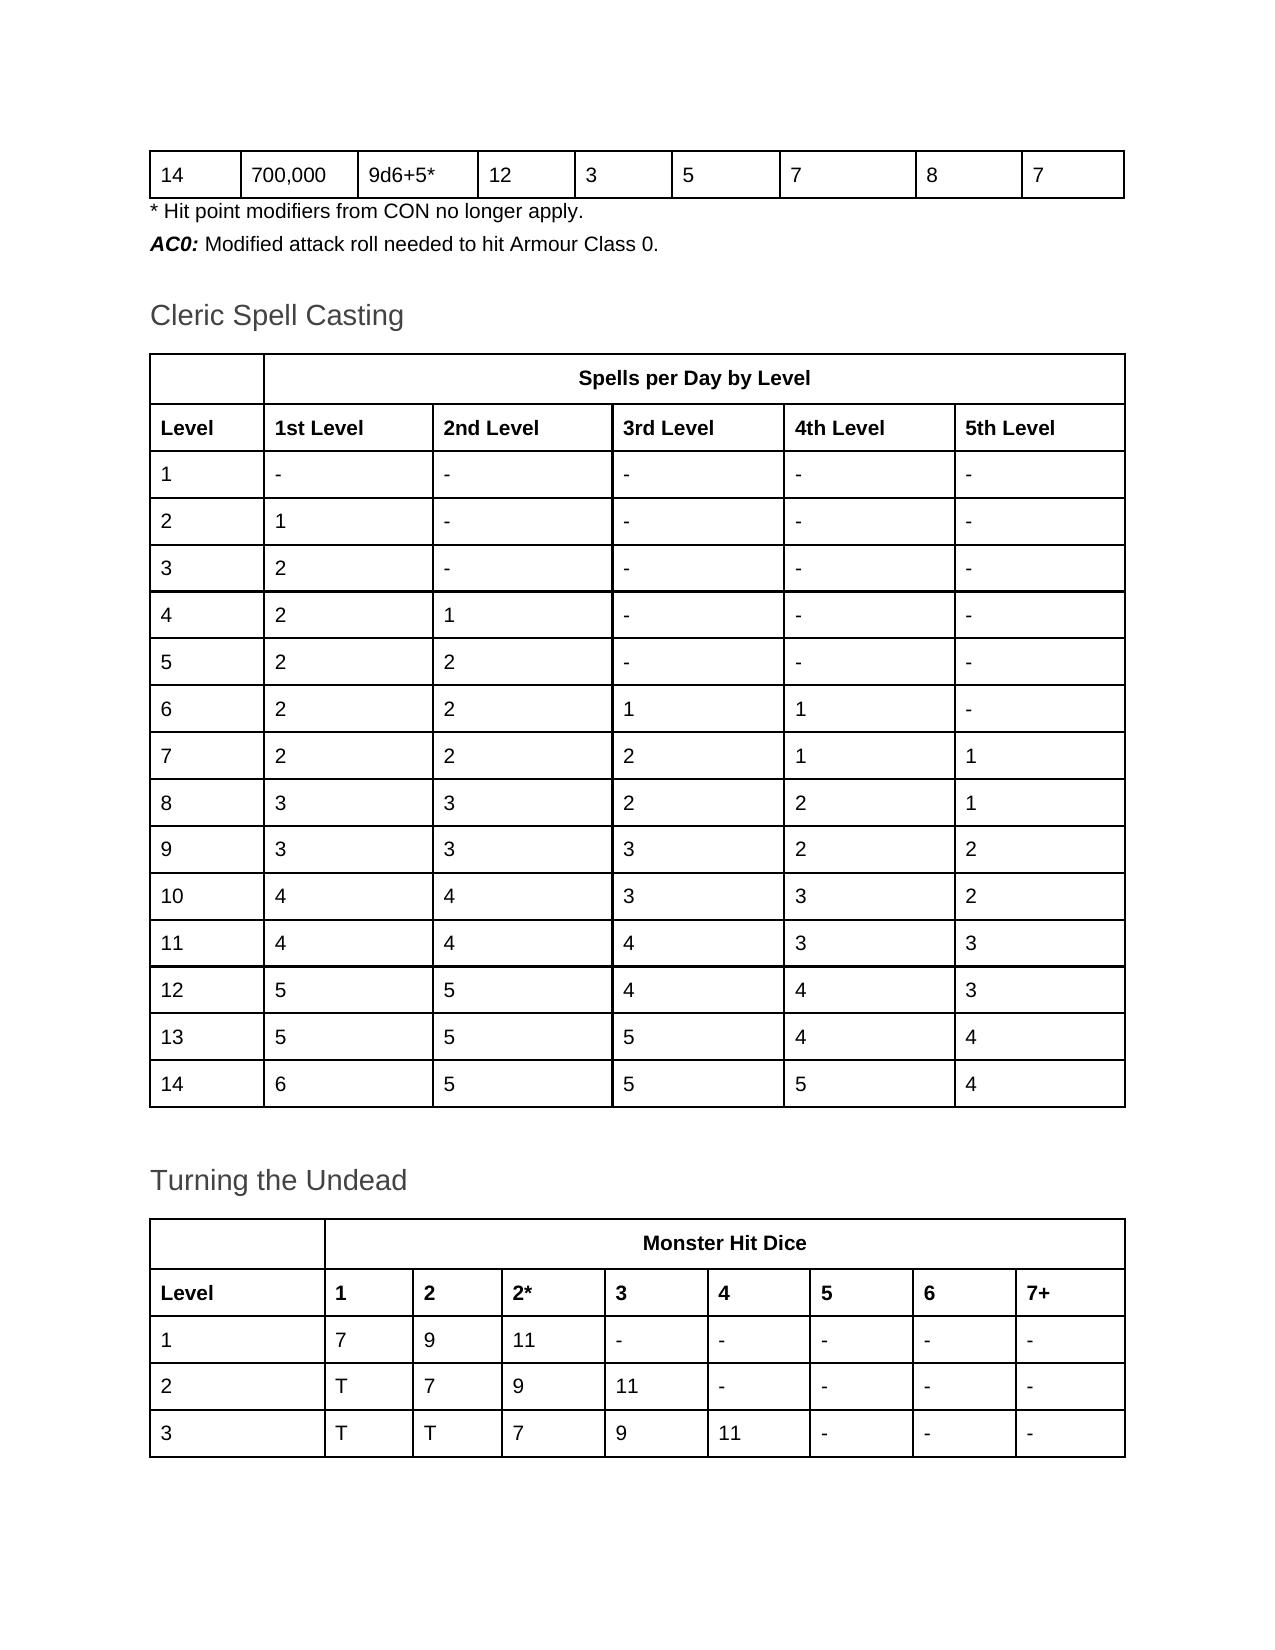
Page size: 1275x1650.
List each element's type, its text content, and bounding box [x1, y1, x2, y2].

table_cell 1st Level [265, 405, 432, 450]
table_cell - [785, 593, 954, 637]
table_cell Level [151, 1270, 324, 1315]
table_cell - [811, 1317, 912, 1362]
table_cell 3 [265, 780, 432, 825]
table_cell - [709, 1317, 809, 1362]
table_cell 5 [673, 152, 779, 197]
table_cell 2 [434, 639, 611, 684]
table_cell 3 [576, 152, 671, 197]
table_cell 12 [151, 968, 263, 1012]
table_cell - [709, 1364, 809, 1409]
table_cell 3 [434, 780, 611, 825]
subtitle Cleric Spell Casting [150, 298, 1125, 332]
table_cell - [956, 546, 1124, 590]
table_cell 13 [151, 1014, 263, 1059]
table_cell 5 [434, 968, 611, 1012]
table_cell - [914, 1364, 1015, 1409]
table_cell 9d6+5* [359, 152, 477, 197]
table_cell - [614, 499, 783, 543]
table_cell 5 [265, 1014, 432, 1059]
table_cell 11 [503, 1317, 604, 1362]
table_cell 2 [151, 1364, 324, 1409]
table_cell 1 [785, 733, 954, 778]
table_cell 3 [785, 921, 954, 965]
table_cell 2 [265, 593, 432, 637]
table_cell 7 [503, 1411, 604, 1456]
table_cell 7 [326, 1317, 412, 1362]
table_cell 2 [785, 827, 954, 872]
text * Hit point modifiers from CON no longer apply. [150, 199, 1125, 223]
table_cell 2 [434, 686, 611, 731]
table_cell 2 [265, 686, 432, 731]
table_cell 6 [265, 1061, 432, 1106]
table_cell 4 [614, 968, 783, 1012]
table_cell 5 [434, 1014, 611, 1059]
table_cell 2 [956, 874, 1124, 918]
table_cell 1 [265, 499, 432, 543]
table_cell 700,000 [242, 152, 357, 197]
table_header [151, 1220, 324, 1268]
table_cell - [811, 1364, 912, 1409]
table_cell 14 [151, 152, 240, 197]
table_cell 9 [606, 1411, 707, 1456]
table_cell 4 [785, 1014, 954, 1059]
table_cell 11 [709, 1411, 809, 1456]
table_cell 12 [479, 152, 574, 197]
table_cell - [956, 452, 1124, 497]
table_cell 1 [151, 452, 263, 497]
table_cell - [956, 686, 1124, 731]
table_cell - [614, 546, 783, 590]
table_cell 1 [614, 686, 783, 731]
subtitle Turning the Undead [150, 1163, 1125, 1197]
table_cell 3 [151, 1411, 324, 1456]
table_cell 4 [614, 921, 783, 965]
table_cell T [326, 1364, 412, 1409]
table_cell 8 [917, 152, 1021, 197]
table_cell 5 [785, 1061, 954, 1106]
table_cell 2 [151, 499, 263, 543]
table_cell - [614, 452, 783, 497]
table_cell 5 [265, 968, 432, 1012]
table_cell 1 [151, 1317, 324, 1362]
table_cell - [434, 546, 611, 590]
table_cell 6 [151, 686, 263, 731]
table_cell 2 [265, 733, 432, 778]
table_cell 3 [956, 968, 1124, 1012]
table_cell 8 [151, 780, 263, 825]
table_cell 10 [151, 874, 263, 918]
table_cell 3 [956, 921, 1124, 965]
table_cell 1 [326, 1270, 412, 1315]
table_cell - [956, 499, 1124, 543]
table_cell 2 [785, 780, 954, 825]
table_cell 3 [614, 874, 783, 918]
table_cell 5 [151, 639, 263, 684]
table_cell - [606, 1317, 707, 1362]
table_cell 2 [956, 827, 1124, 872]
table_cell 3rd Level [614, 405, 783, 450]
table_cell 1 [956, 733, 1124, 778]
table_cell 4 [265, 874, 432, 918]
table_cell 3 [265, 827, 432, 872]
text AC0: Modified attack roll needed to hit Armour Class 0. [150, 232, 1125, 256]
table_cell 4 [956, 1014, 1124, 1059]
table_cell 7 [781, 152, 915, 197]
table_header Spells per Day by Level [265, 355, 1124, 403]
table_cell 5 [434, 1061, 611, 1106]
table_header Monster Hit Dice [326, 1220, 1124, 1268]
table_cell 14 [151, 1061, 263, 1106]
table_cell - [1017, 1411, 1124, 1456]
table_cell 7+ [1017, 1270, 1124, 1315]
table_cell 3 [606, 1270, 707, 1315]
table_cell T [326, 1411, 412, 1456]
table_cell 3 [151, 546, 263, 590]
table_cell 4th Level [785, 405, 954, 450]
table_cell 4 [434, 921, 611, 965]
table_cell 7 [151, 733, 263, 778]
table_cell 5th Level [956, 405, 1124, 450]
table_cell - [614, 593, 783, 637]
table_cell - [811, 1411, 912, 1456]
table_cell 3 [785, 874, 954, 918]
table_cell 2 [614, 733, 783, 778]
table_cell - [434, 499, 611, 543]
table_cell 1 [434, 593, 611, 637]
table_cell - [265, 452, 432, 497]
table_cell 7 [1023, 152, 1123, 197]
table_cell 4 [151, 593, 263, 637]
table_cell 2* [503, 1270, 604, 1315]
table_cell 4 [265, 921, 432, 965]
table_cell - [614, 639, 783, 684]
table_cell Level [151, 405, 263, 450]
table_cell 9 [414, 1317, 501, 1362]
table_cell 11 [606, 1364, 707, 1409]
table_cell 4 [785, 968, 954, 1012]
table_cell - [785, 546, 954, 590]
table_cell 4 [434, 874, 611, 918]
table_cell 6 [914, 1270, 1015, 1315]
table_cell 7 [414, 1364, 501, 1409]
table_cell 1 [956, 780, 1124, 825]
table_cell 4 [956, 1061, 1124, 1106]
table_header [151, 355, 263, 403]
table_cell 11 [151, 921, 263, 965]
table_cell - [785, 452, 954, 497]
table_cell 2 [614, 780, 783, 825]
table_cell T [414, 1411, 501, 1456]
table_cell 5 [614, 1014, 783, 1059]
table_cell 2 [265, 546, 432, 590]
table_cell 3 [614, 827, 783, 872]
table_cell - [434, 452, 611, 497]
table_cell 5 [811, 1270, 912, 1315]
table_cell 4 [709, 1270, 809, 1315]
table_cell - [1017, 1364, 1124, 1409]
table_cell - [1017, 1317, 1124, 1362]
table_cell - [956, 639, 1124, 684]
table_cell - [785, 639, 954, 684]
table_cell 2 [434, 733, 611, 778]
table_cell 2 [265, 639, 432, 684]
table_cell 2nd Level [434, 405, 611, 450]
table_cell 5 [614, 1061, 783, 1106]
table_cell - [914, 1317, 1015, 1362]
table_cell 9 [151, 827, 263, 872]
table_cell 9 [503, 1364, 604, 1409]
table_cell - [956, 593, 1124, 637]
table_cell - [914, 1411, 1015, 1456]
table_cell 3 [434, 827, 611, 872]
table_cell - [785, 499, 954, 543]
table_cell 2 [414, 1270, 501, 1315]
table_cell 1 [785, 686, 954, 731]
